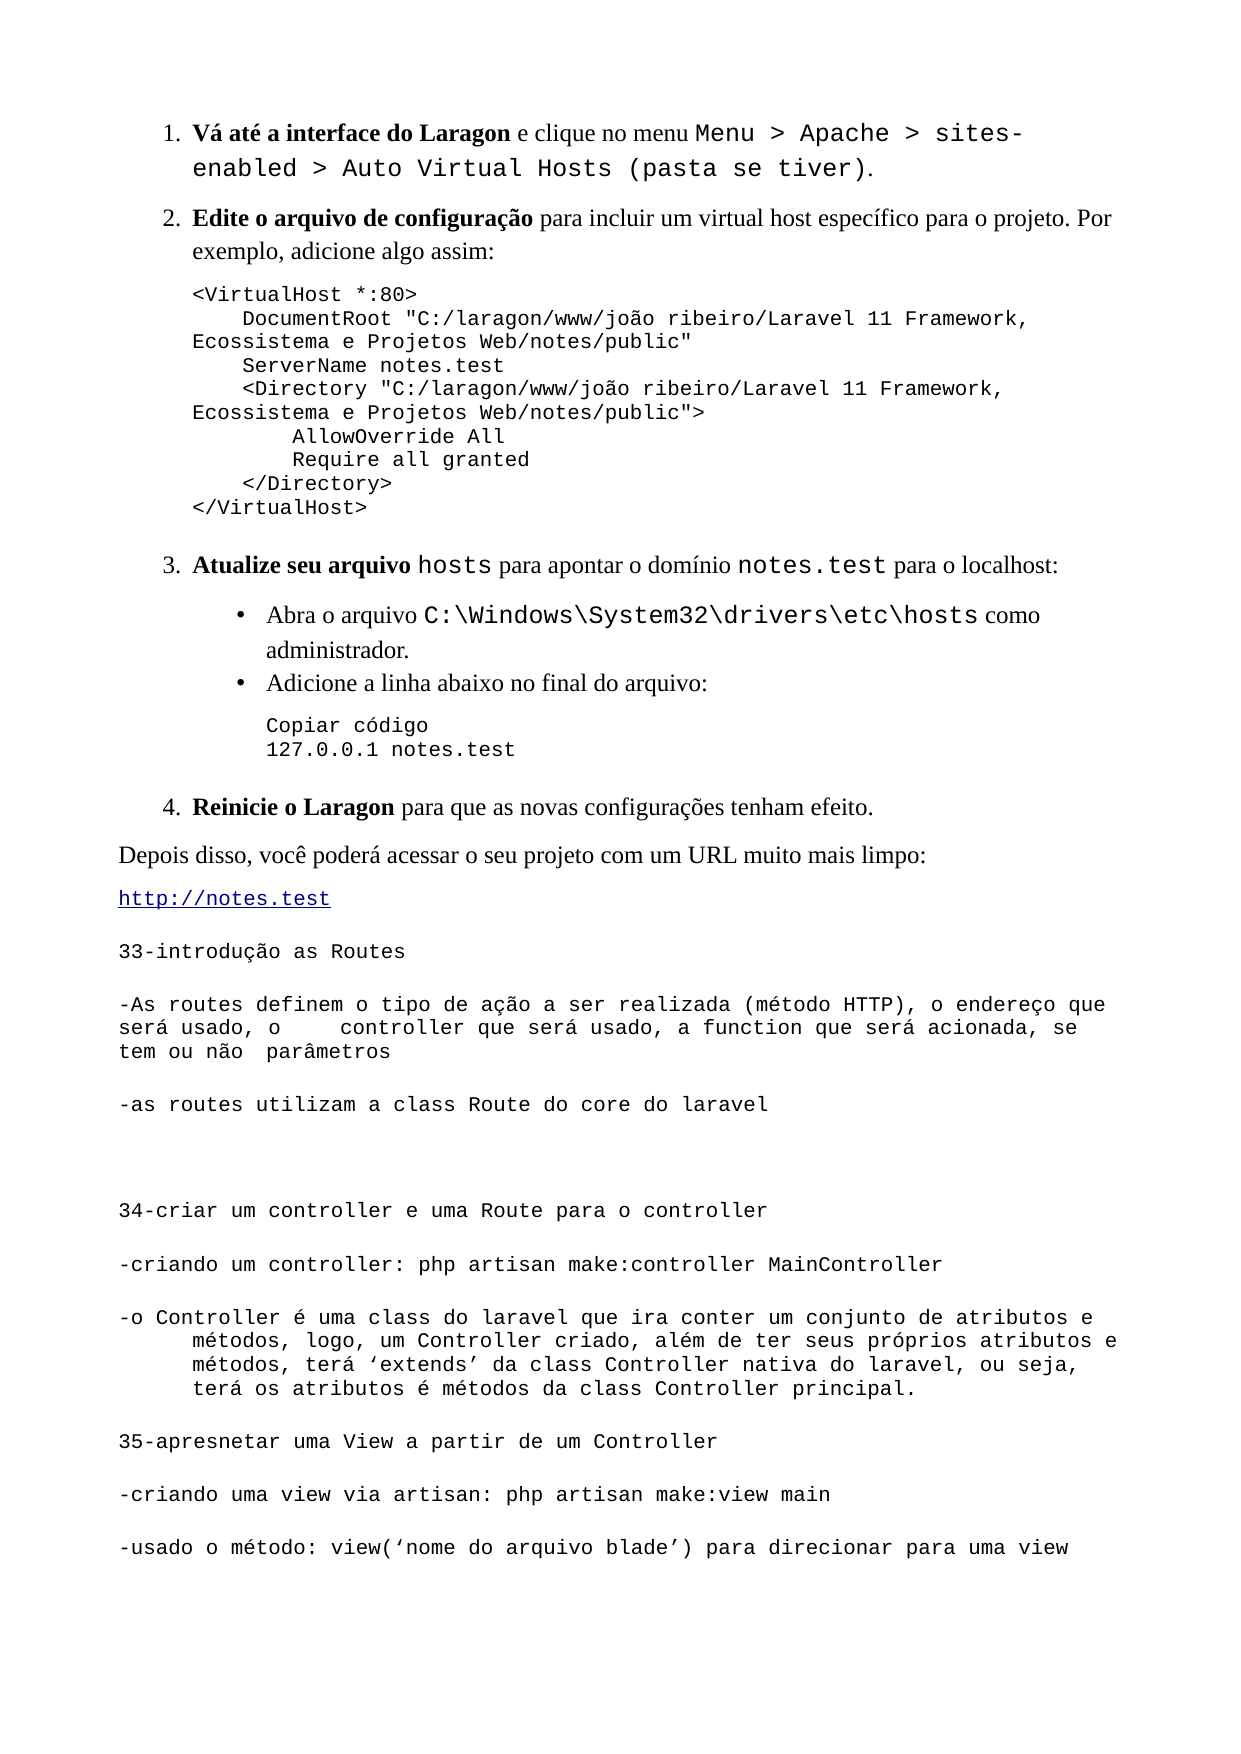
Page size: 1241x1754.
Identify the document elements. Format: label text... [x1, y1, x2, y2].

text -As routes definem o tipo de ação a ser realizada (método HTTP), o endereço que será usado, o controller que será usado, a function que será acionada, se tem ou não parâmetros [118, 994, 1122, 1065]
list </VirtualHost> [162, 497, 1122, 520]
text 35-apresnetar uma View a partir de um Controller [118, 1431, 1122, 1454]
text 34-criar um controller e uma Route para o controller [118, 1200, 1122, 1224]
list <Directory "C:/laragon/www/joão ribeiro/Laravel 11 Framework, Ecossistema e Projetos Web/notes/public"> [162, 378, 1122, 426]
text http://notes.test [118, 887, 1122, 911]
list 127.0.0.1 notes.test [236, 739, 1122, 763]
list <VirtualHost *:80> [162, 284, 1122, 307]
list Adicione a linha abaixo no final do arquivo: [236, 668, 1122, 697]
list ServerName notes.test [162, 355, 1122, 378]
text -criando uma view via artisan: php artisan make:view main [118, 1484, 1122, 1507]
text -as routes utilizam a class Route do core do laravel [118, 1094, 1122, 1118]
list Vá até a interface do Laragon e clique no menu Menu > Apache > sites-enabled > Auto Virtual Hosts (pasta se tiver). [162, 118, 1122, 184]
list Atualize seu arquivo hosts para apontar o domínio notes.test para o localhost: [162, 550, 1122, 581]
list Require all granted [162, 449, 1122, 473]
list AllowOverride All [162, 426, 1122, 449]
list DocumentRoot "C:/laragon/www/joão ribeiro/Laravel 11 Framework, Ecossistema e Projetos Web/notes/public" [162, 307, 1122, 355]
text -usado o método: view(‘nome do arquivo blade’) para direcionar para uma view [118, 1537, 1122, 1561]
text Depois disso, você poderá acessar o seu projeto com um URL muito mais limpo: [118, 840, 1122, 869]
list Edite o arquivo de configuração para incluir um virtual host específico para o projeto. Por exemplo, adicione algo assim: [162, 203, 1122, 265]
text -o Controller é uma class do laravel que ira conter um conjunto de atributos e métodos, logo, um Controller criado, além de ter seus próprios atributos e métodos, terá ‘extends’ da class Controller nativa do laravel, ou seja, terá os atributos é métodos da class Controller principal. [118, 1307, 1122, 1401]
list </Directory> [162, 473, 1122, 497]
text 33-introdução as Routes [118, 941, 1122, 964]
list Reinicie o Laragon para que as novas configurações tenham efeito. [162, 792, 1122, 821]
list Copiar código [236, 716, 1122, 739]
list Abra o arquivo C:\Windows\System32\drivers\etc\hosts como administrador. [236, 600, 1122, 664]
text -criando um controller: php artisan make:controller MainController [118, 1253, 1122, 1277]
